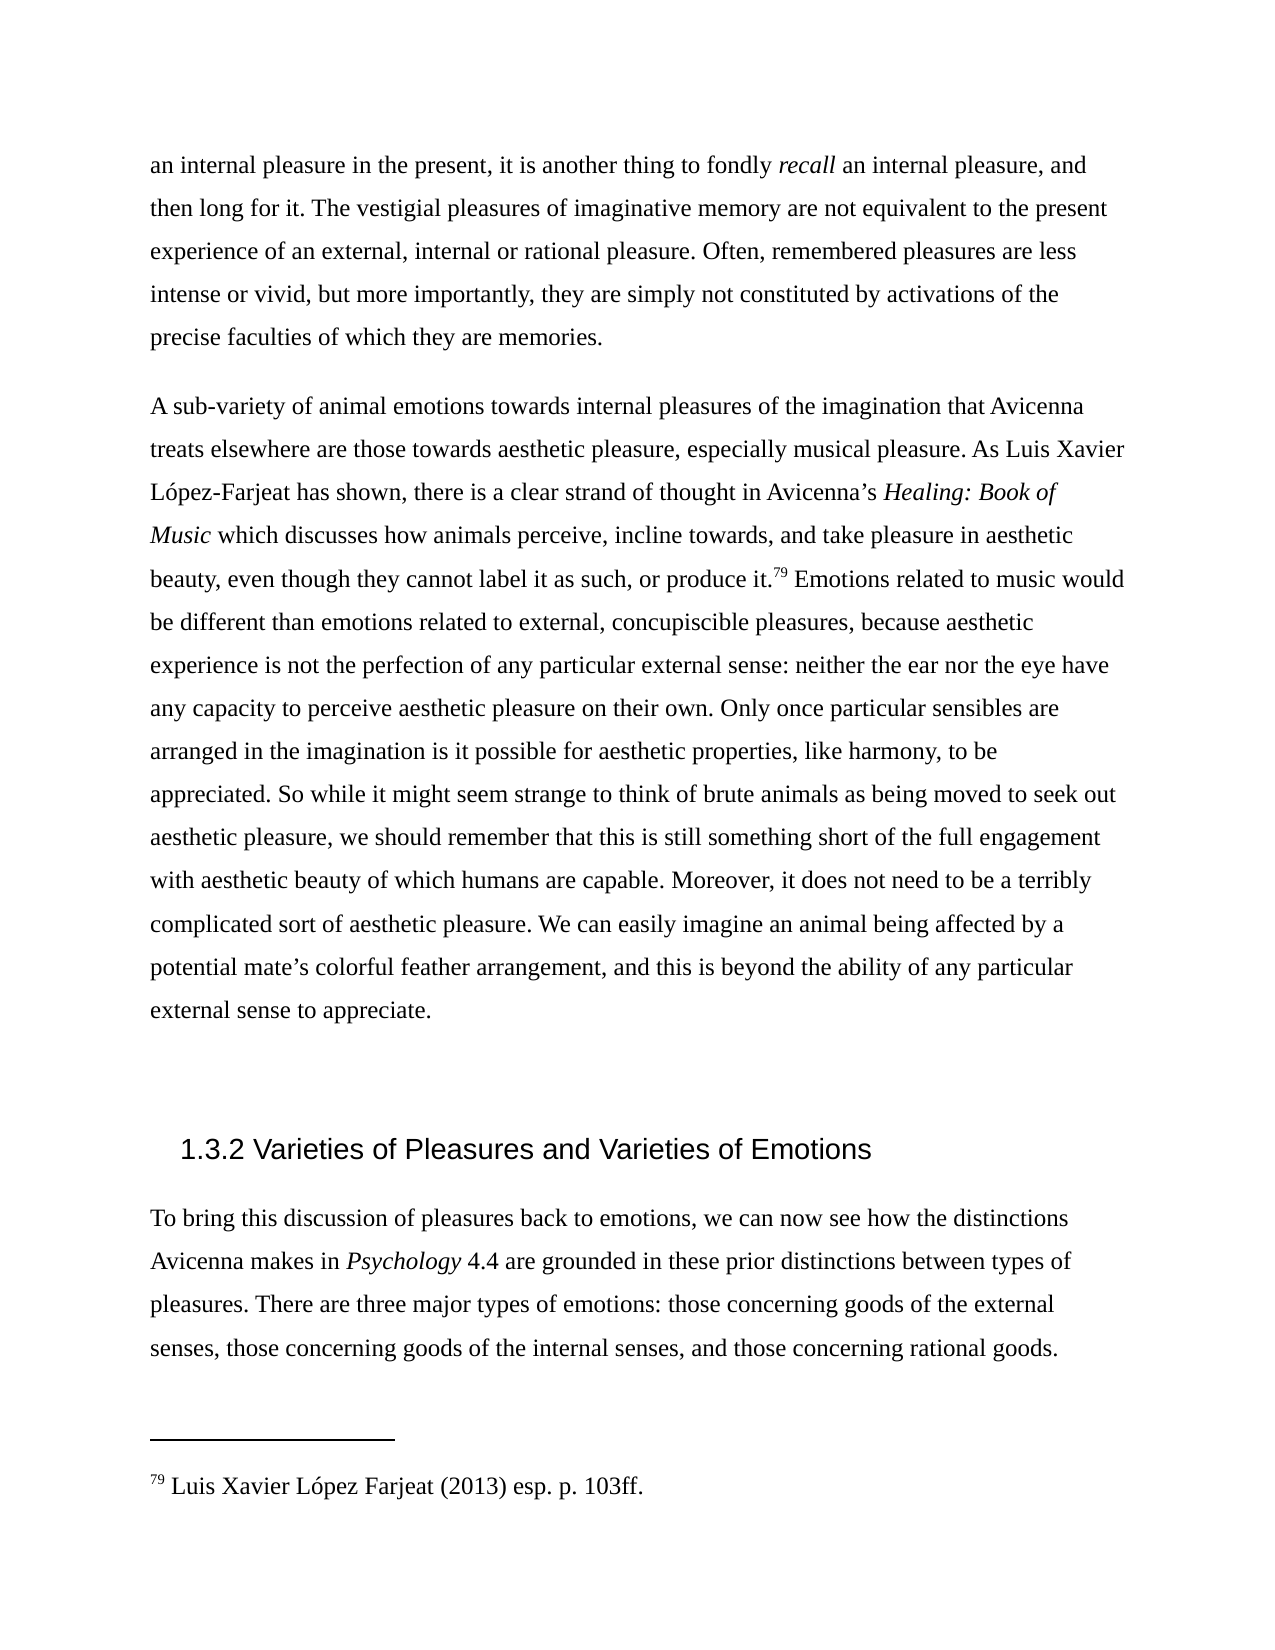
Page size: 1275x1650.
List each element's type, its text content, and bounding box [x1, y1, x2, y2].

text A sub-variety of animal emotions towards internal pleasures of the imagination that Avicenna treats elsewhere are those towards aesthetic pleasure, especially musical pleasure. As Luis Xavier López-Farjeat has shown, there is a clear strand of thought in Avicenna’s Healing: Book of Music which discusses how animals perceive, incline towards, and take pleasure in aesthetic beauty, even though they cannot label it as such, or produce it. Emotions related to music would be different than emotions related to external, concupiscible pleasures, because aesthetic experience is not the perfection of any particular external sense: neither the ear nor the eye have any capacity to perceive aesthetic pleasure on their own. Only once particular sensibles are arranged in the imagination is it possible for aesthetic properties, like harmony, to be appreciated. So while it might seem strange to think of brute animals as being moved to seek out aesthetic pleasure, we should remember that this is still something short of the full engagement with aesthetic beauty of which humans are capable. Moreover, it does not need to be a terribly complicated sort of aesthetic pleasure. We can easily imagine an animal being affected by a potential mate’s colorful feather arrangement, and this is beyond the ability of any particular external sense to appreciate. [150, 391, 1125, 1024]
text To bring this discussion of pleasures back to emotions, we can now see how the distinctions Avicenna makes in Psychology 4.4 are grounded in these prior distinctions between types of pleasures. There are three major types of emotions: those concerning goods of the external senses, those concerning goods of the internal senses, and those concerning rational goods. [150, 1203, 1125, 1361]
subtitle 1.3.2 Varieties of Pleasures and Varieties of Emotions [180, 1132, 1125, 1166]
text Luis Xavier López Farjeat (2013) esp. p. 103ff. [150, 1471, 1125, 1500]
text an internal pleasure in the present, it is another thing to fondly recall an internal pleasure, and then long for it. The vestigial pleasures of imaginative memory are not equivalent to the present experience of an external, internal or rational pleasure. Often, remembered pleasures are less intense or vivid, but more importantly, they are simply not constituted by activations of the precise faculties of which they are memories. [150, 150, 1125, 351]
